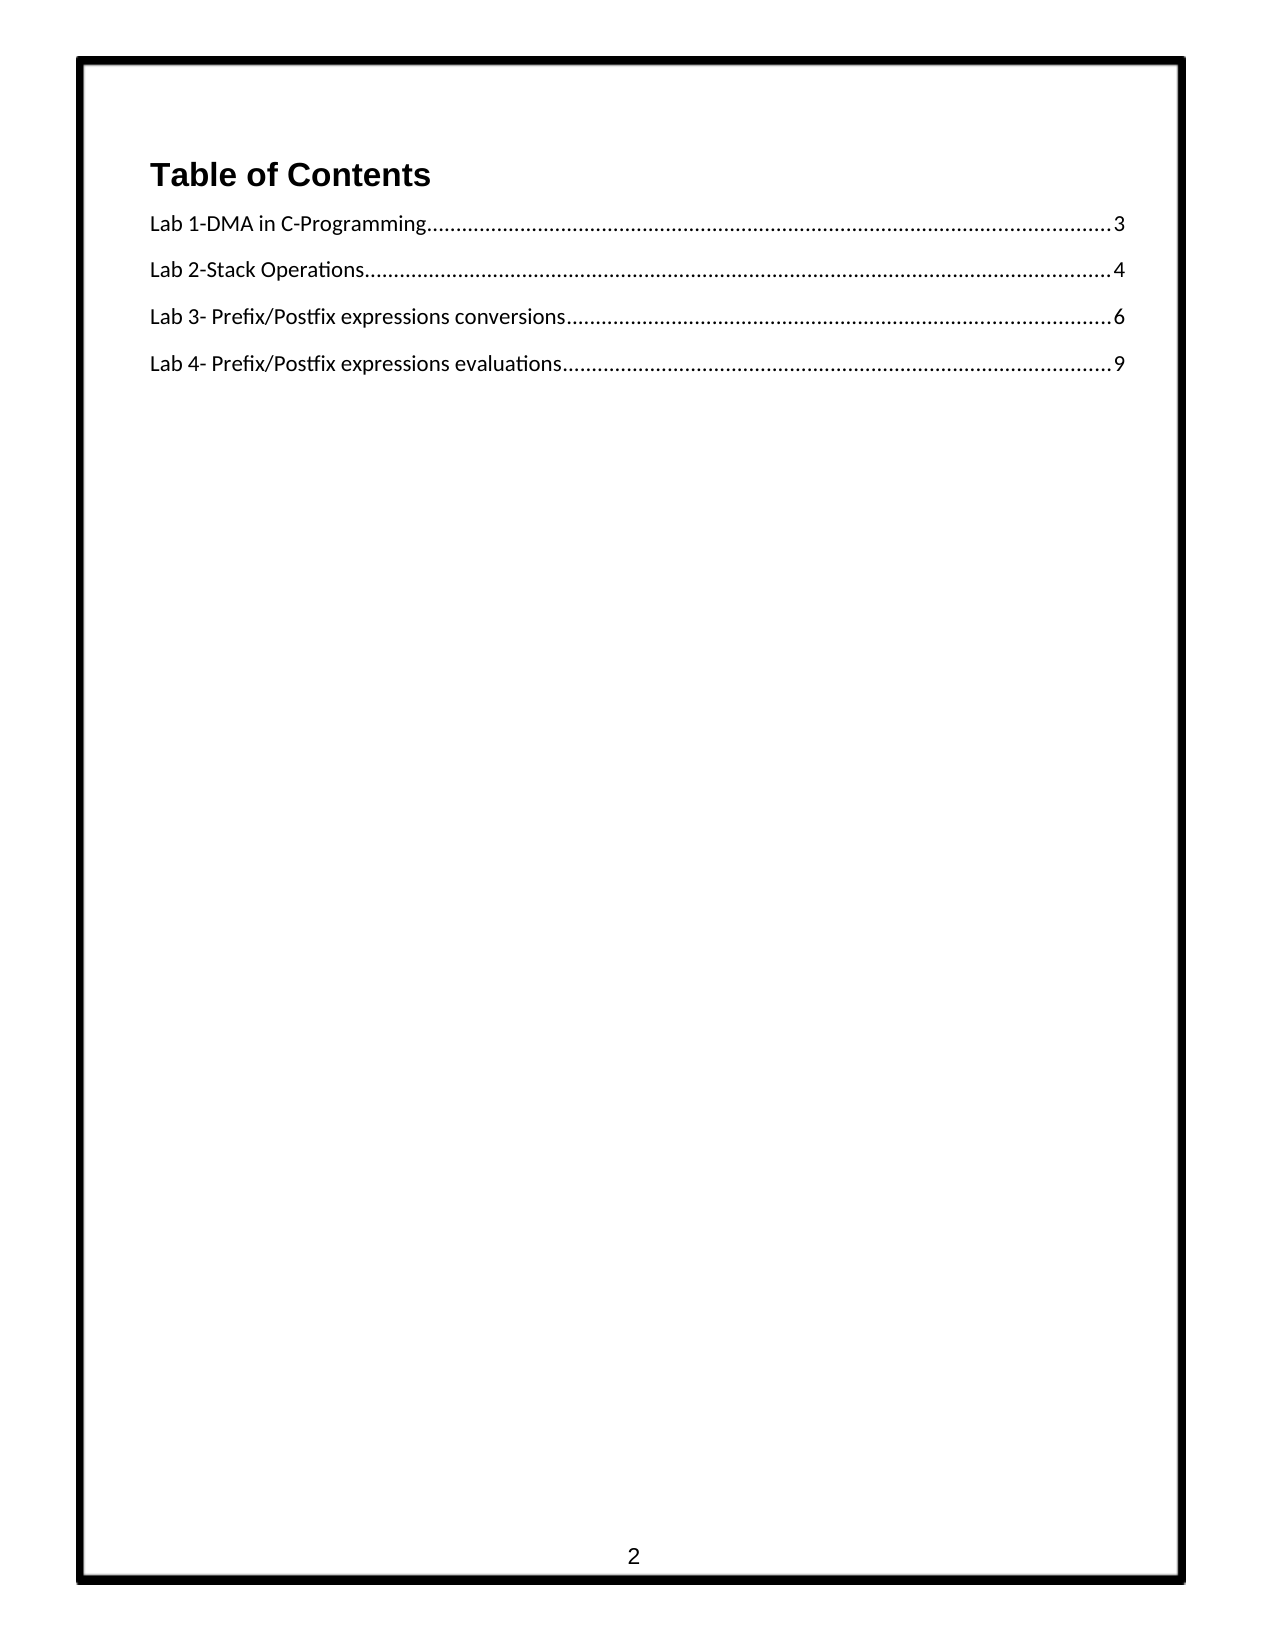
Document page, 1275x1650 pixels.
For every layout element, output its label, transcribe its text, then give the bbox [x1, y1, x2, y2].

text Lab 1-DMA in C-Programming 3 [150, 209, 1125, 237]
text Lab 4- Prefix/Postfix expressions evaluations 9 [150, 349, 1125, 377]
text Lab 3- Prefix/Postfix expressions conversions 6 [150, 302, 1125, 331]
text Lab 2-Stack Operations 4 [150, 256, 1125, 284]
picture [76, 56, 1186, 1585]
subtitle Table of Contents [150, 155, 1125, 193]
